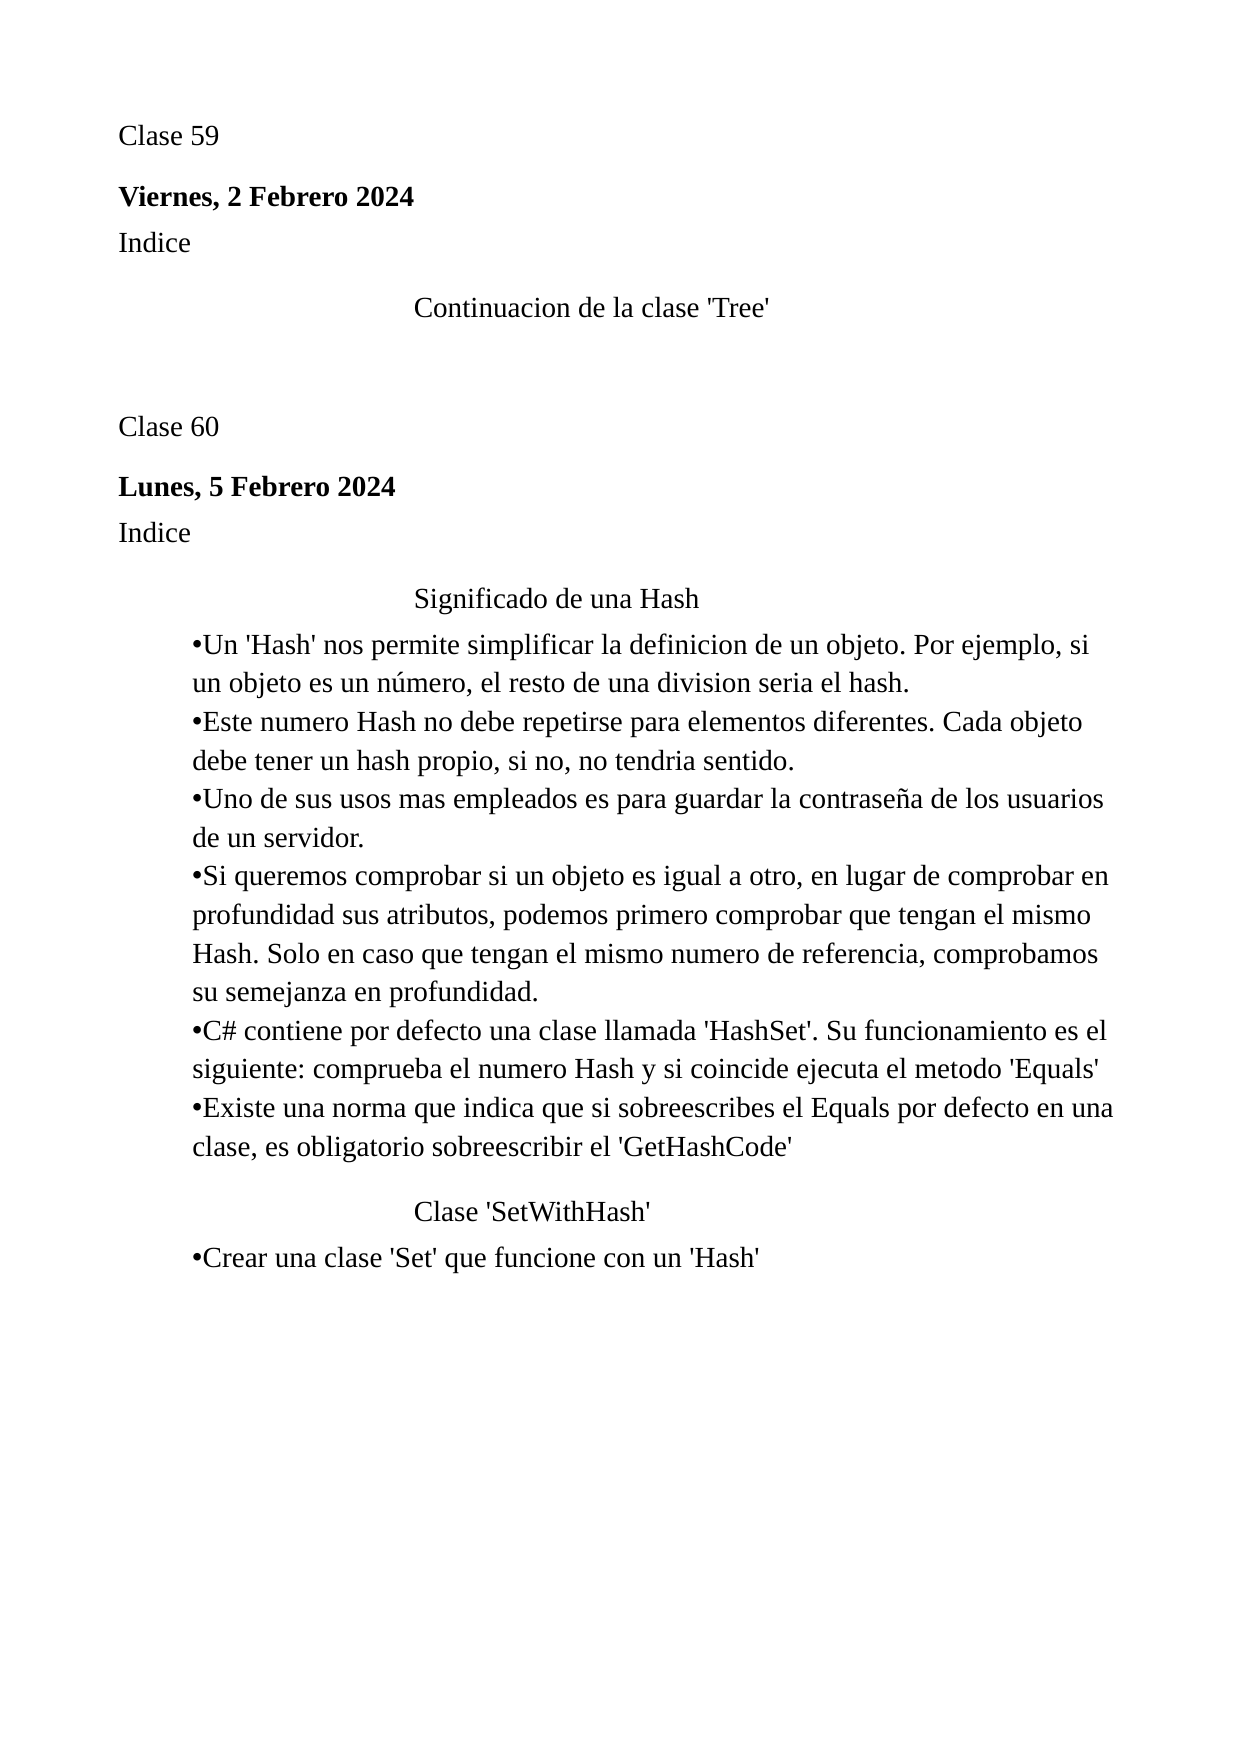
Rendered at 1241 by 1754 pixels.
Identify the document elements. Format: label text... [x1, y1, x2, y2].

subtitle Lunes, 5 Febrero 2024 [118, 469, 1122, 503]
text Indice [118, 515, 1122, 549]
subtitle Significado de una Hash [384, 581, 1122, 614]
subtitle Viernes, 2 Febrero 2024 [118, 179, 1122, 212]
list Existe una norma que indica que si sobreescribes el Equals por defecto en una clase, es obligatorio sobreescribir el 'GetHashCode' [118, 1090, 1122, 1162]
list C# contiene por defecto una clase llamada 'HashSet'. Su funcionamiento es el siguiente: comprueba el numero Hash y si coincide ejecuta el metodo 'Equals' [118, 1013, 1122, 1085]
list Uno de sus usos mas empleados es para guardar la contraseña de los usuarios de un servidor. [118, 781, 1122, 853]
list Si queremos comprobar si un objeto es igual a otro, en lugar de comprobar en profundidad sus atributos, podemos primero comprobar que tengan el mismo Hash. Solo en caso que tengan el mismo numero de referencia, comprobamos su semejanza en profundidad. [118, 858, 1122, 1008]
list Un 'Hash' nos permite simplificar la definicion de un objeto. Por ejemplo, si un objeto es un número, el resto de una division seria el hash. [118, 627, 1122, 699]
list Este numero Hash no debe repetirse para elementos diferentes. Cada objeto debe tener un hash propio, si no, no tendria sentido. [118, 704, 1122, 776]
subtitle Clase 60 [118, 409, 1122, 442]
text Indice [118, 225, 1122, 258]
list Crear una clase 'Set' que funcione con un 'Hash' [118, 1240, 1122, 1274]
subtitle Clase 'SetWithHash' [384, 1194, 1122, 1228]
subtitle Clase 59 [118, 118, 1122, 152]
subtitle Continuacion de la clase 'Tree' [384, 290, 1122, 324]
